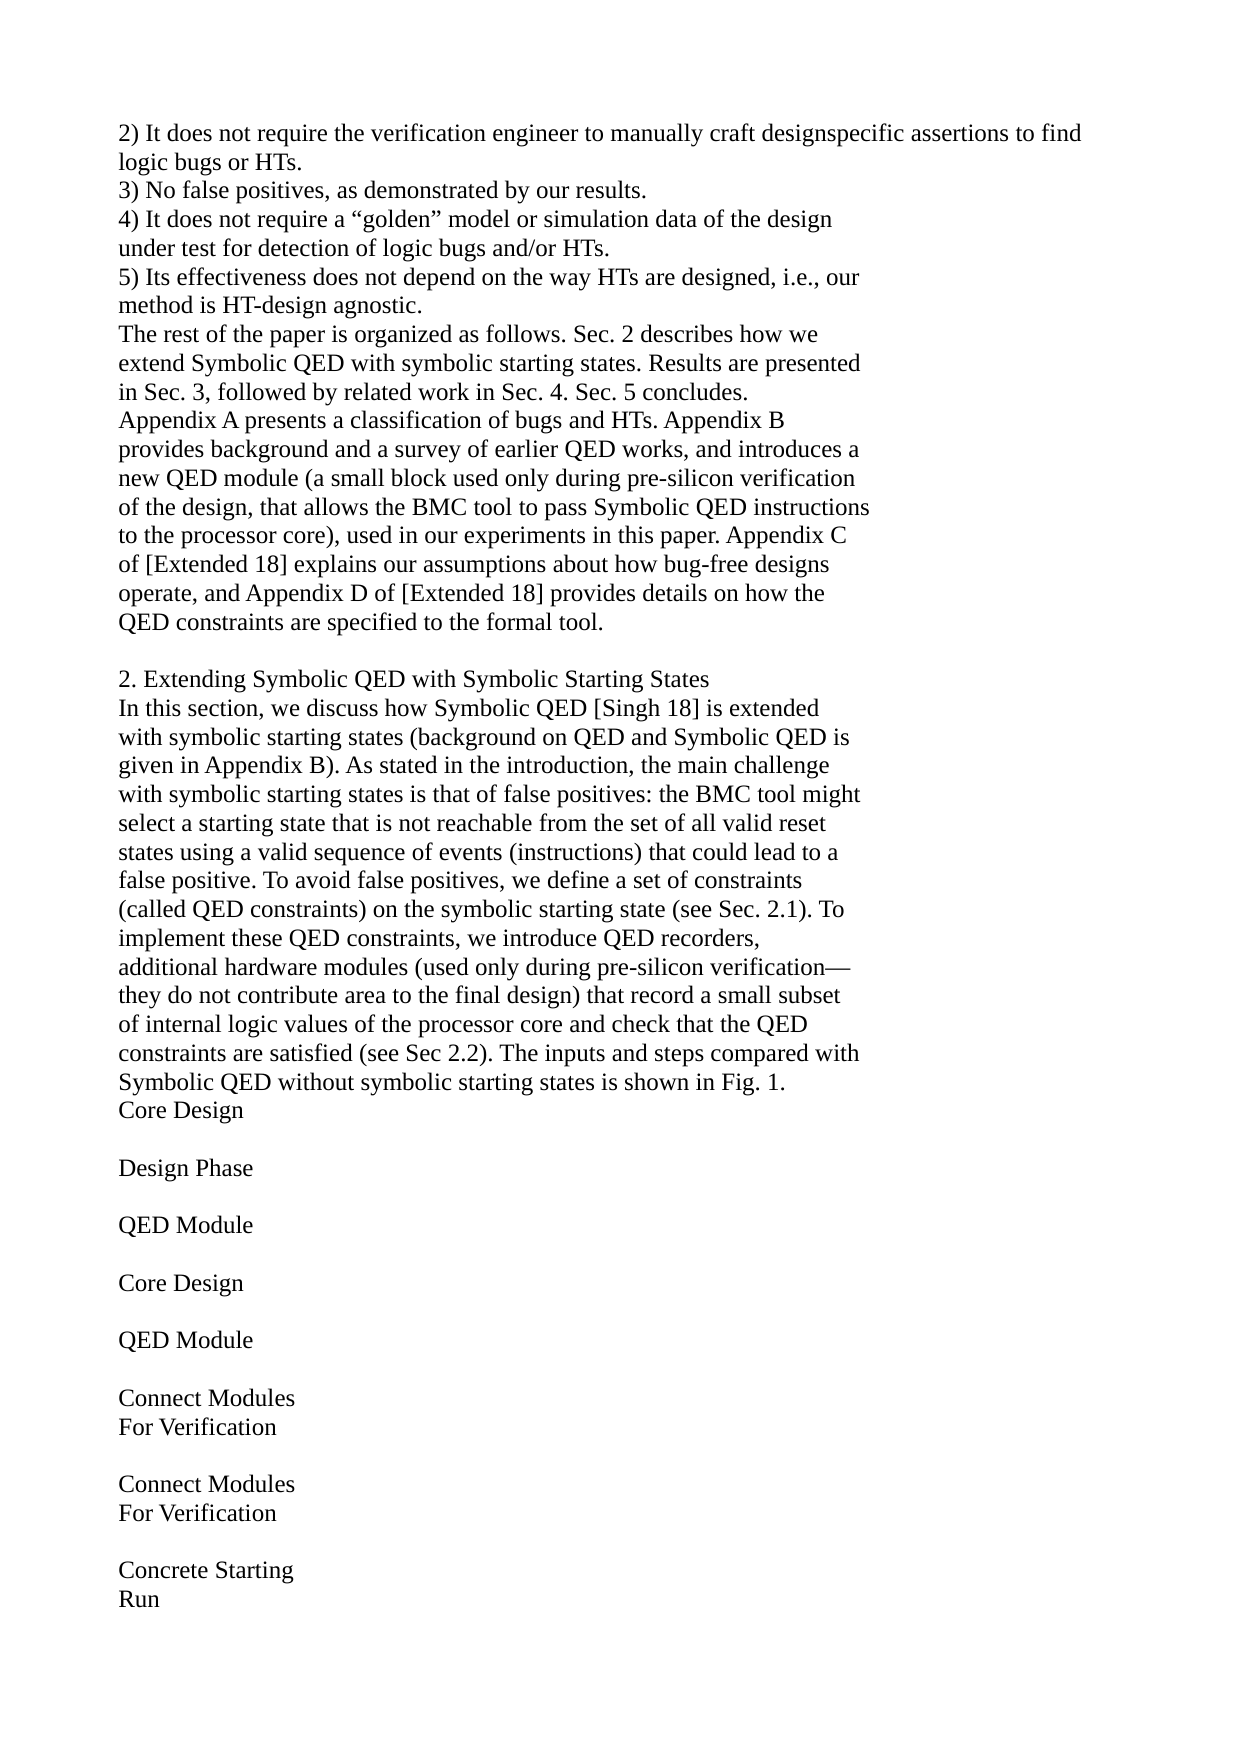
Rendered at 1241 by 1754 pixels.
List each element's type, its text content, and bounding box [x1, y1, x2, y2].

text Design Phase [118, 1153, 1122, 1182]
text extend Symbolic QED with symbolic starting states. Results are presented [118, 348, 1122, 377]
text of the design, that allows the BMC tool to pass Symbolic QED instructions [118, 492, 1122, 521]
text in Sec. 3, followed by related work in Sec. 4. Sec. 5 concludes. [118, 377, 1122, 406]
text 2) It does not require the verification engineer to manually craft designspecific assertions to find logic bugs or HTs. [118, 118, 1122, 176]
text QED Module [118, 1211, 1122, 1239]
text Connect Modules [118, 1383, 1122, 1412]
text given in Appendix B). As stated in the introduction, the main challenge [118, 751, 1122, 779]
text In this section, we discuss how Symbolic QED [Singh 18] is extended [118, 693, 1122, 722]
text Connect Modules [118, 1469, 1122, 1498]
text under test for detection of logic bugs and/or HTs. [118, 233, 1122, 262]
text states using a valid sequence of events (instructions) that could lead to a [118, 837, 1122, 866]
text new QED module (a small block used only during pre-silicon verification [118, 463, 1122, 492]
text with symbolic starting states (background on QED and Symbolic QED is [118, 722, 1122, 751]
text Core Design [118, 1268, 1122, 1297]
text of internal logic values of the processor core and check that the QED [118, 1009, 1122, 1038]
text select a starting state that is not reachable from the set of all valid reset [118, 808, 1122, 837]
text The rest of the paper is organized as follows. Sec. 2 describes how we [118, 319, 1122, 348]
text 4) It does not require a “golden” model or simulation data of the design [118, 204, 1122, 233]
text Concrete Starting [118, 1556, 1122, 1584]
text operate, and Appendix D of [Extended 18] provides details on how the [118, 578, 1122, 607]
text QED constraints are specified to the formal tool. [118, 607, 1122, 636]
text Core Design [118, 1096, 1122, 1124]
text constraints are satisfied (see Sec 2.2). The inputs and steps compared with [118, 1038, 1122, 1067]
text to the processor core), used in our experiments in this paper. Appendix C [118, 521, 1122, 549]
text (called QED constraints) on the symbolic starting state (see Sec. 2.1). To [118, 894, 1122, 923]
text Run [118, 1584, 1122, 1613]
text method is HT-design agnostic. [118, 291, 1122, 319]
text of [Extended 18] explains our assumptions about how bug-free designs [118, 549, 1122, 578]
text Appendix A presents a classification of bugs and HTs. Appendix B [118, 406, 1122, 434]
text they do not contribute area to the final design) that record a small subset [118, 981, 1122, 1009]
text provides background and a survey of earlier QED works, and introduces a [118, 434, 1122, 463]
text 5) Its effectiveness does not depend on the way HTs are designed, i.e., our [118, 262, 1122, 291]
text 2. Extending Symbolic QED with Symbolic Starting States [118, 664, 1122, 693]
text For Verification [118, 1498, 1122, 1527]
text For Verification [118, 1412, 1122, 1441]
text implement these QED constraints, we introduce QED recorders, [118, 923, 1122, 952]
text 3) No false positives, as demonstrated by our results. [118, 176, 1122, 204]
text with symbolic starting states is that of false positives: the BMC tool might [118, 779, 1122, 808]
text false positive. To avoid false positives, we define a set of constraints [118, 866, 1122, 894]
text QED Module [118, 1326, 1122, 1354]
text additional hardware modules (used only during pre-silicon verification— [118, 952, 1122, 981]
text Symbolic QED without symbolic starting states is shown in Fig. 1. [118, 1067, 1122, 1096]
